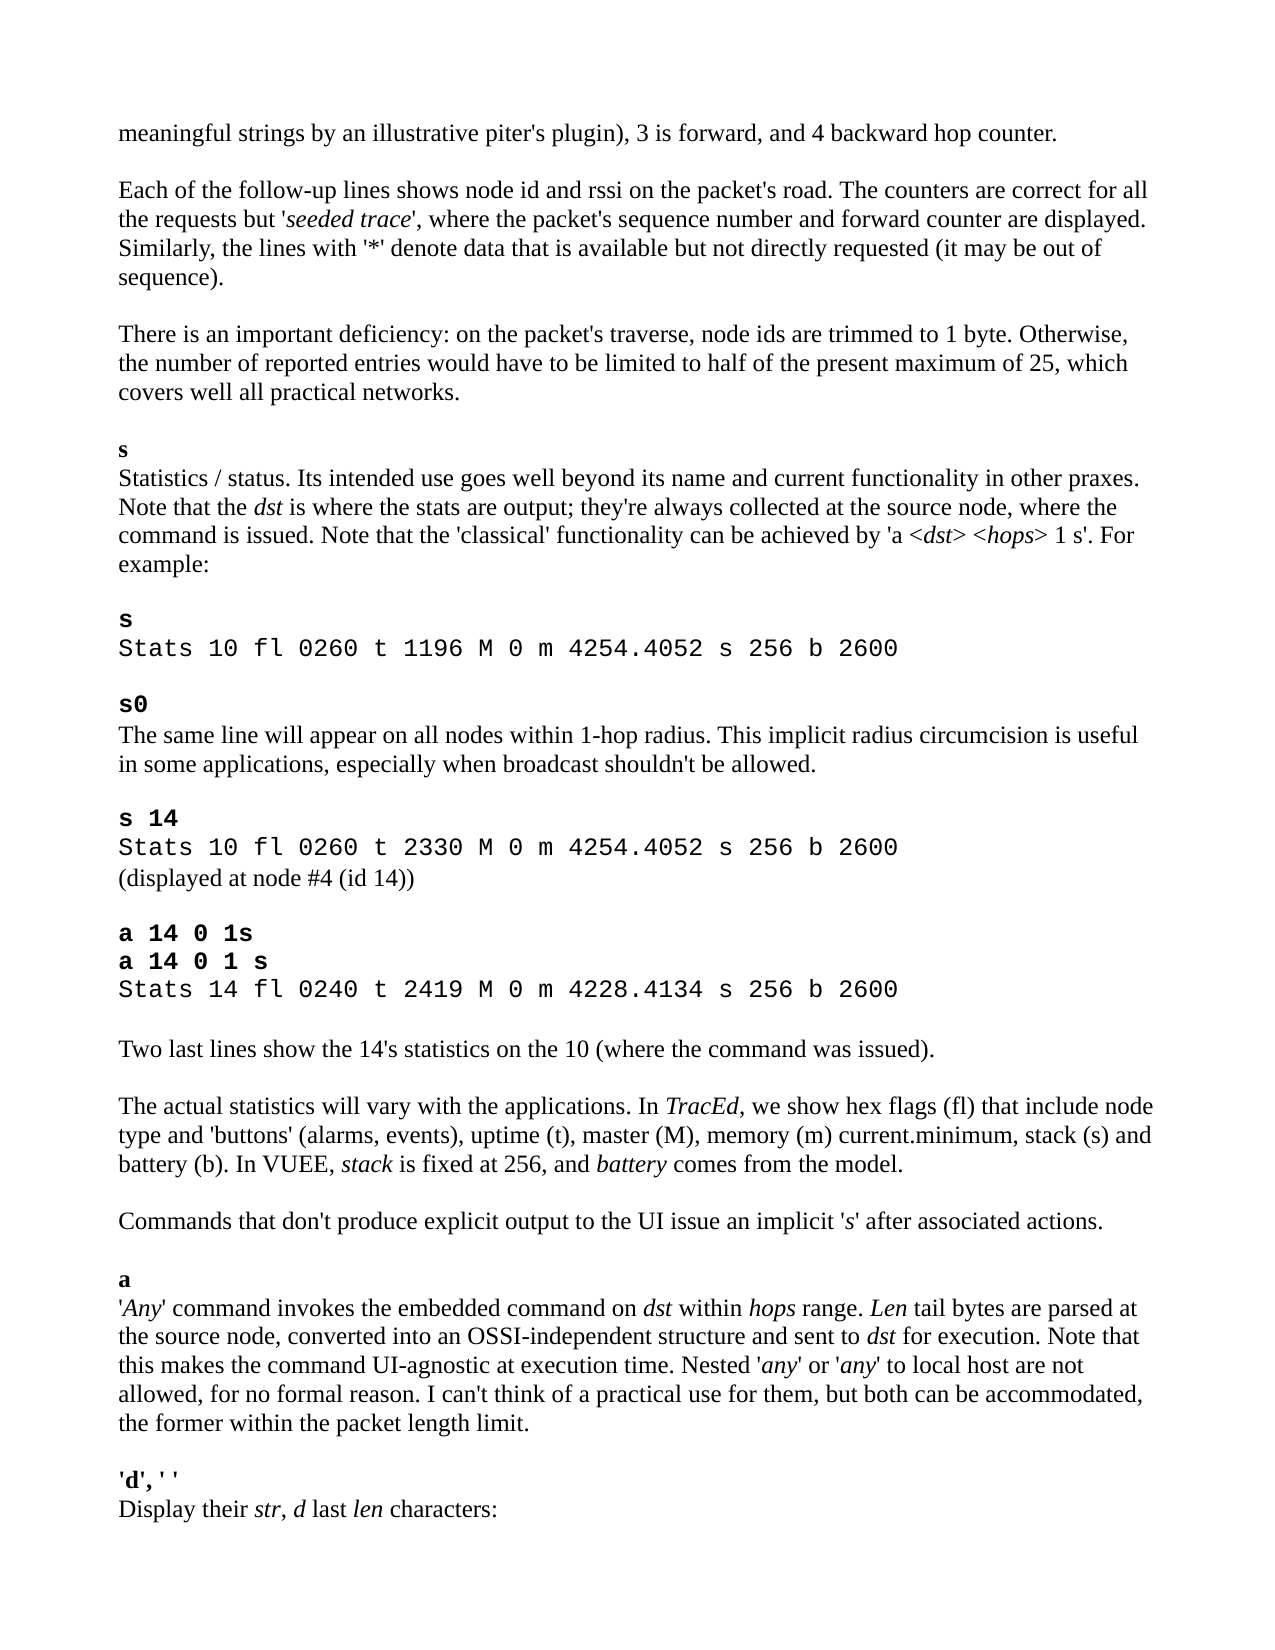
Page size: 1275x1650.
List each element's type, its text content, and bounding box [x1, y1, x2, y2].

text Each of the follow-up lines shows node id and rssi on the packet's road. The counters are correct for all the requests but 'seeded trace', where the packet's sequence number and forward counter are displayed. Similarly, the lines with '*' denote data that is available but not directly requested (it may be out of sequence). [118, 176, 1157, 291]
text 'Any' command invokes the embedded command on dst within hops range. Len tail bytes are parsed at the source node, converted into an OSSI-independent structure and sent to dst for execution. Note that this makes the command UI-agnostic at execution time. Nested 'any' or 'any' to local host are not allowed, for no formal reason. I can't think of a practical use for them, but both can be accommodated, the former within the packet length limit. [118, 1293, 1157, 1436]
text 'd', ' ' [118, 1465, 1157, 1494]
text s [118, 434, 1157, 463]
text a 14 0 1 s [118, 948, 1157, 977]
text Statistics / status. Its intended use goes well beyond its name and current functionality in other praxes. Note that the dst is where the stats are output; they're always collected at the source node, where the command is issued. Note that the 'classical' functionality can be achieved by 'a <dst> <hops> 1 s'. For example: [118, 463, 1157, 578]
text meaningful strings by an illustrative piter's plugin), 3 is forward, and 4 backward hop counter. [118, 118, 1157, 147]
text s0 [118, 692, 1157, 720]
text a 14 0 1s [118, 920, 1157, 948]
text Two last lines show the 14's statistics on the 10 (where the command was issued). [118, 1034, 1157, 1063]
text Display their str, d last len characters: [118, 1494, 1157, 1523]
text s 14 [118, 806, 1157, 834]
text The actual statistics will vary with the applications. In TracEd, we show hex flags (fl) that include node type and 'buttons' (alarms, events), uptime (t), master (M), memory (m) current.minimum, stack (s) and battery (b). In VUEE, stack is fixed at 256, and battery comes from the model. [118, 1091, 1157, 1178]
text a [118, 1264, 1157, 1293]
text The same line will appear on all nodes within 1-hop radius. This implicit radius circumcision is useful in some applications, especially when broadcast shouldn't be allowed. [118, 720, 1157, 778]
text Stats 10 fl 0260 t 2330 M 0 m 4254.4052 s 256 b 2600 [118, 834, 1157, 863]
text Commands that don't produce explicit output to the UI issue an implicit 's' after associated actions. [118, 1206, 1157, 1235]
text There is an important deficiency: on the packet's traverse, node ids are trimmed to 1 byte. Otherwise, the number of reported entries would have to be limited to half of the present maximum of 25, which covers well all practical networks. [118, 319, 1157, 406]
text (displayed at node #4 (id 14)) [118, 863, 1157, 891]
text Stats 10 fl 0260 t 1196 M 0 m 4254.4052 s 256 b 2600 [118, 635, 1157, 663]
text s [118, 607, 1157, 635]
text Stats 14 fl 0240 t 2419 M 0 m 4228.4134 s 256 b 2600 [118, 977, 1157, 1005]
